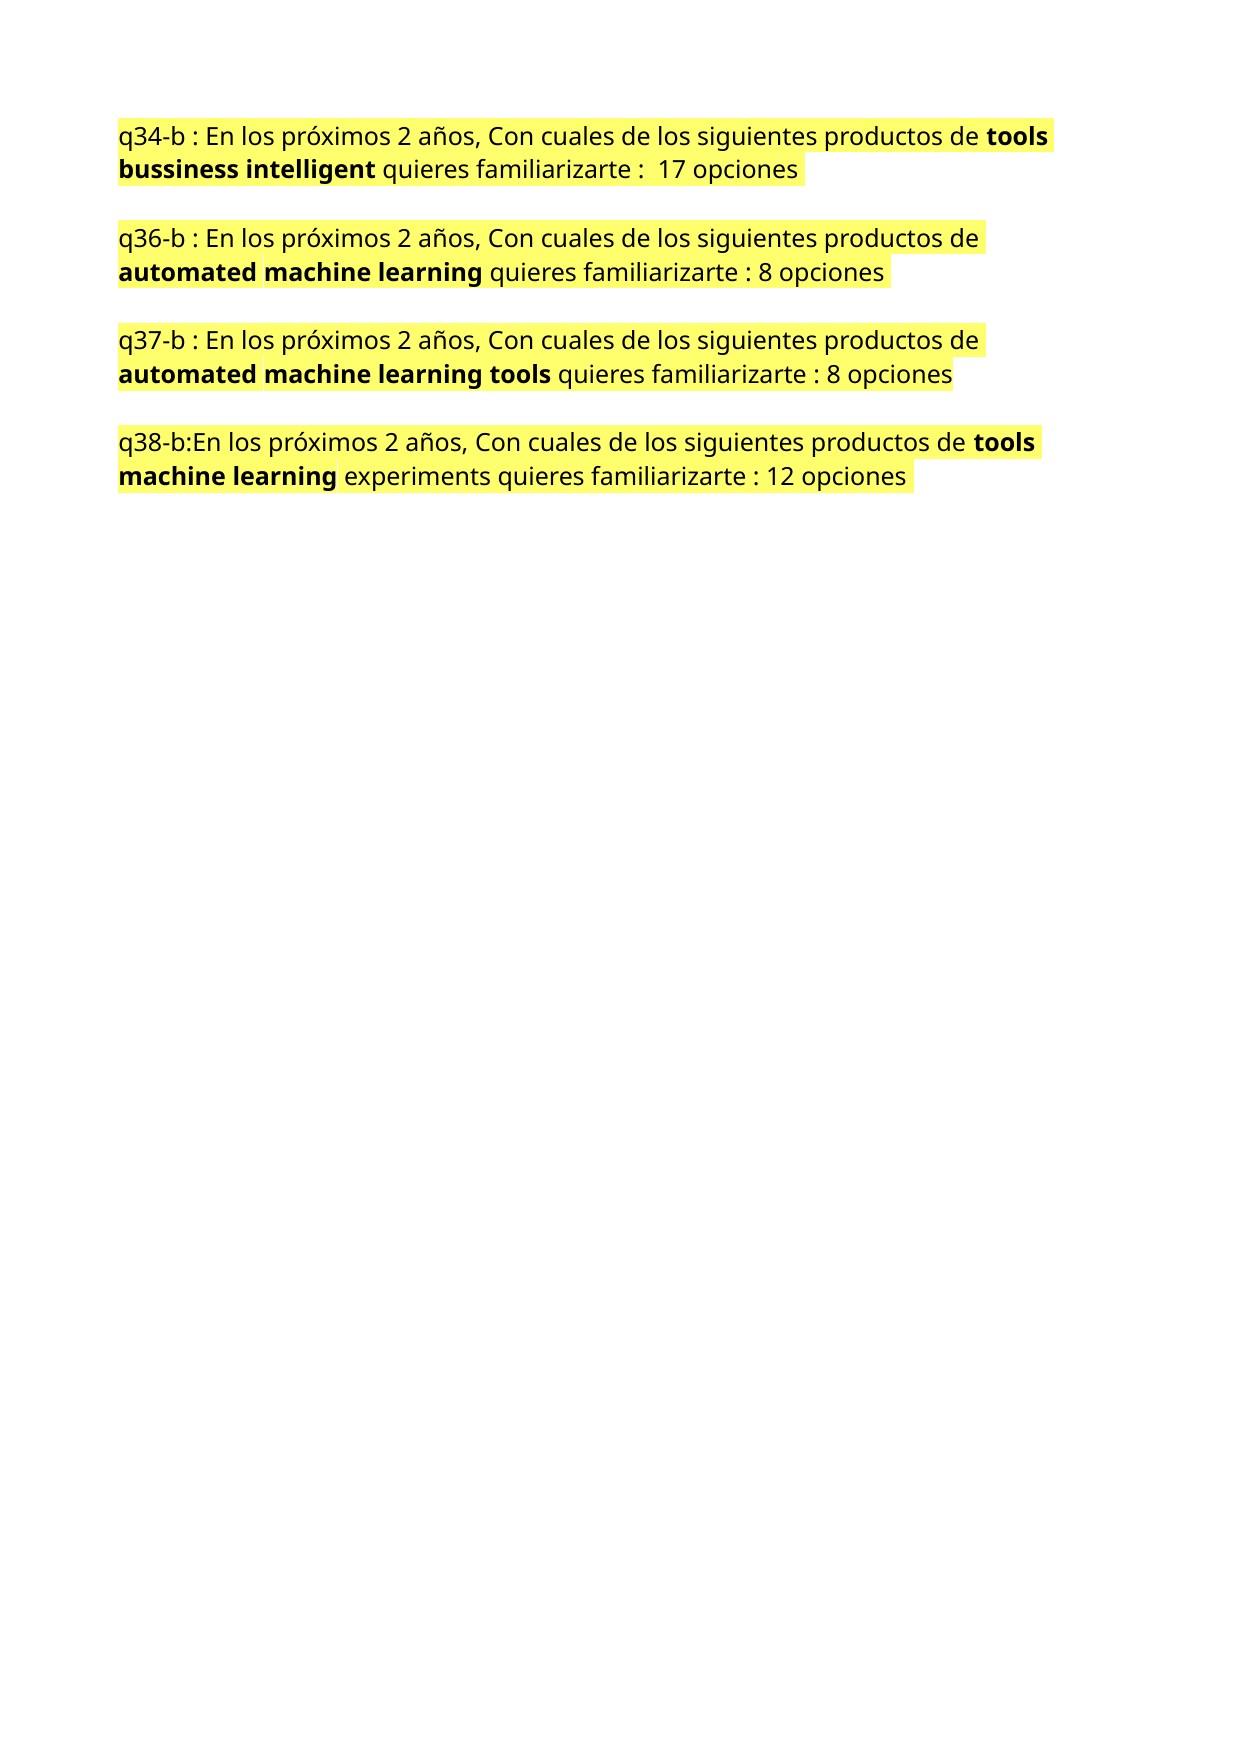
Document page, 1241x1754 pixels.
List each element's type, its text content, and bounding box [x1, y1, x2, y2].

text q37-b : En los próximos 2 años, Con cuales de los siguientes productos de automated machine learning tools quieres familiarizarte : 8 opciones [118, 322, 1122, 391]
text q34-b : En los próximos 2 años, Con cuales de los siguientes productos de tools bussiness intelligent quieres familiarizarte : 17 opciones [118, 118, 1122, 186]
text q38-b:En los próximos 2 años, Con cuales de los siguientes productos de tools machine learning experiments quieres familiarizarte : 12 opciones [118, 425, 1122, 493]
text q36-b : En los próximos 2 años, Con cuales de los siguientes productos de automated machine learning quieres familiarizarte : 8 opciones [118, 220, 1122, 288]
